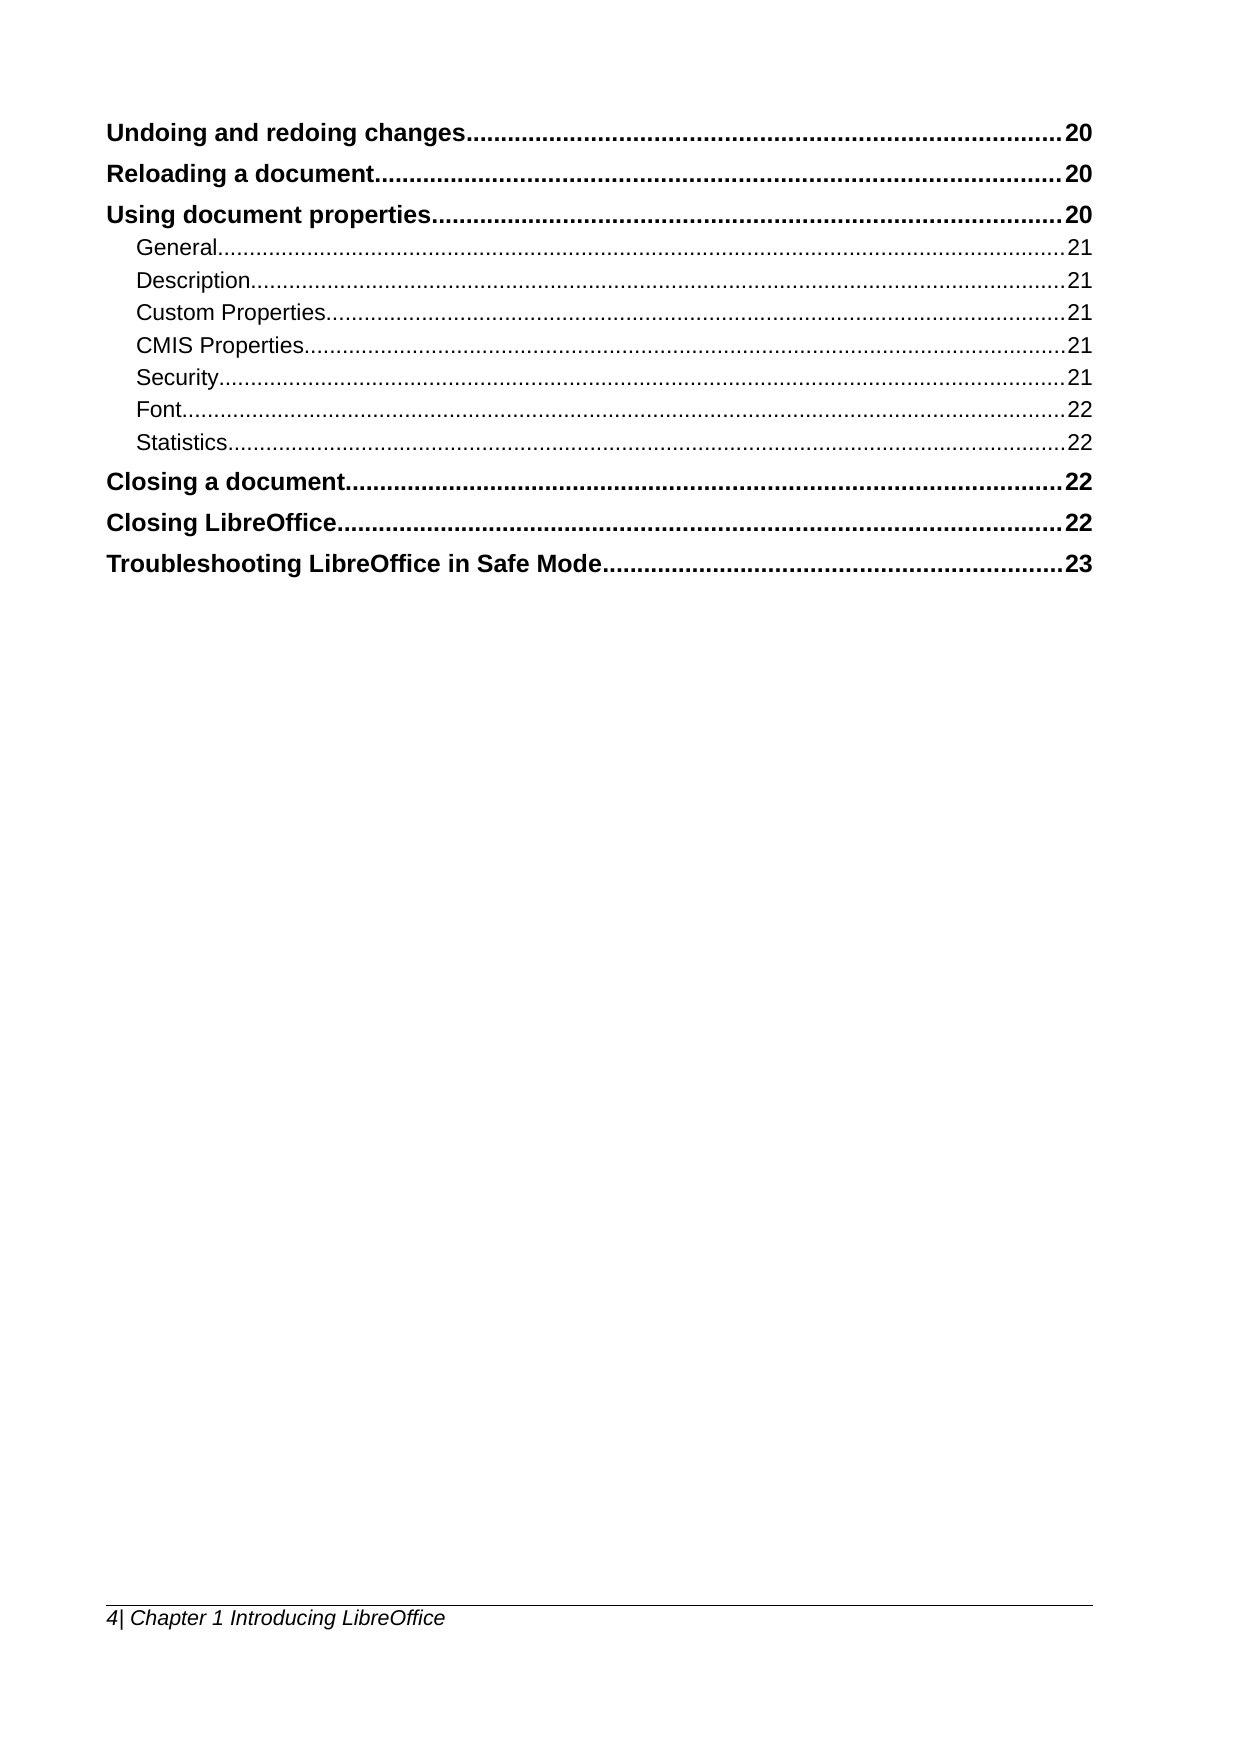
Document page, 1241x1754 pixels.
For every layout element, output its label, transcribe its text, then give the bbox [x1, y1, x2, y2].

text Custom Properties 21 [136, 299, 1093, 326]
text Troubleshooting LibreOffice in Safe Mode 23 [106, 548, 1093, 577]
text Closing LibreOffice 22 [106, 508, 1093, 537]
text Closing a document 22 [106, 467, 1093, 496]
text Font 22 [136, 396, 1093, 423]
text Reloading a document 20 [106, 159, 1093, 188]
text Using document properties 20 [106, 199, 1093, 228]
text CMIS Properties 21 [136, 332, 1093, 358]
text Statistics 22 [136, 429, 1093, 455]
text Undoing and redoing changes 20 [106, 118, 1093, 147]
text Security 21 [136, 364, 1093, 390]
text Description 21 [136, 267, 1093, 293]
text General 21 [136, 234, 1093, 261]
